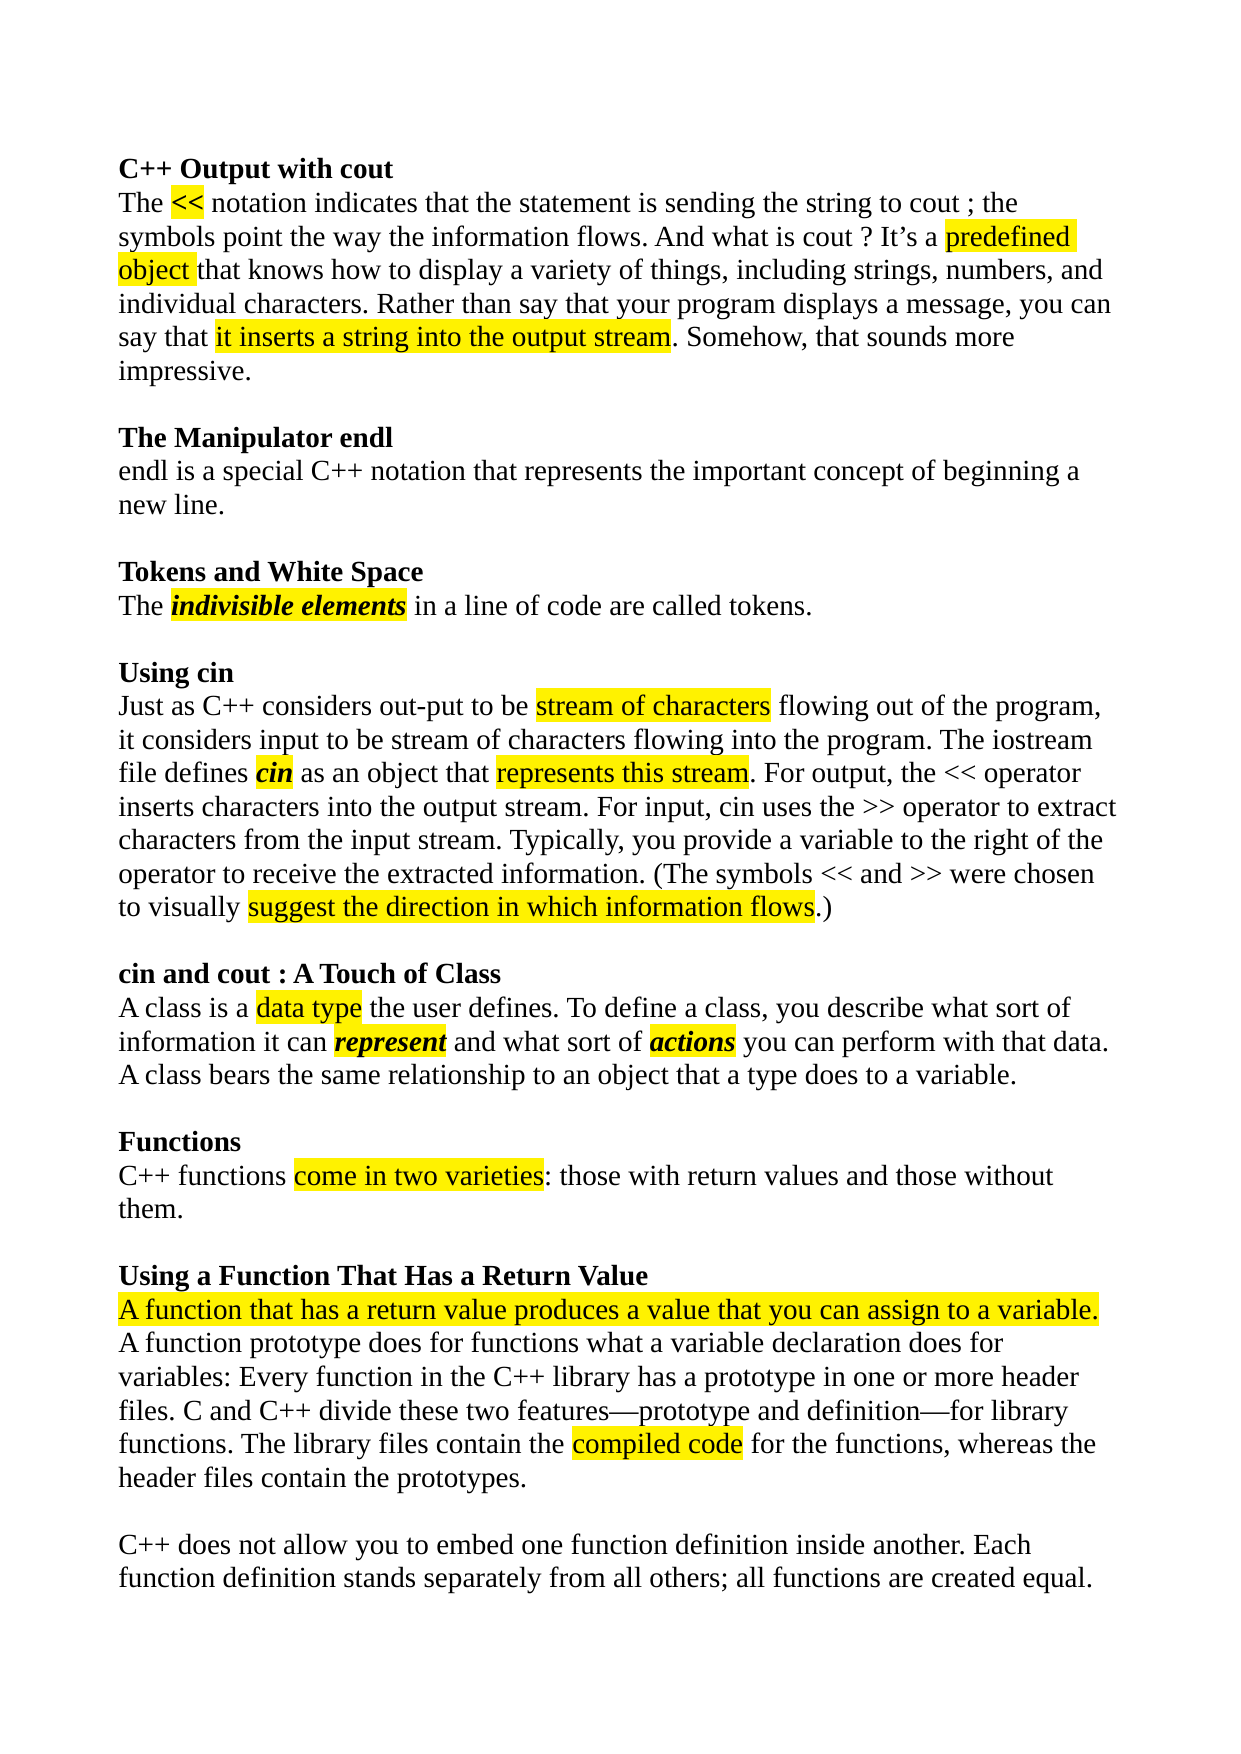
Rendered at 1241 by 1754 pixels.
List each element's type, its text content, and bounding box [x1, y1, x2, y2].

text endl is a special C++ notation that represents the important concept of beginning a new line. [118, 453, 1122, 521]
text Using cin [118, 655, 1122, 688]
text A function that has a return value produces a value that you can assign to a variable. A function prototype does for functions what a variable declaration does for variables: Every function in the C++ library has a prototype in one or more header files. C and C++ divide these two features—prototype and definition—for library functions. The library files contain the compiled code for the functions, whereas the header files contain the prototypes. [118, 1292, 1122, 1493]
text C++ Output with cout [118, 152, 1122, 185]
text Tokens and White Space [118, 554, 1122, 588]
text Using a Function That Has a Return Value [118, 1258, 1122, 1292]
text A class is a data type the user defines. To define a class, you describe what sort of information it can represent and what sort of actions you can perform with that data. A class bears the same relationship to an object that a type does to a variable. [118, 990, 1122, 1091]
text C++ functions come in two varieties: those with return values and those without them. [118, 1158, 1122, 1225]
text The << notation indicates that the statement is sending the string to cout ; the symbols point the way the information flows. And what is cout ? It’s a predefined object that knows how to display a variety of things, including strings, numbers, and individual characters. Rather than say that your program displays a message, you can say that it inserts a string into the output stream. Somehow, that sounds more impressive. [118, 185, 1122, 386]
text Functions [118, 1124, 1122, 1158]
text Just as C++ considers out-put to be stream of characters flowing out of the program, it considers input to be stream of characters flowing into the program. The iostream file defines cin as an object that represents this stream. For output, the << operator inserts characters into the output stream. For input, cin uses the >> operator to extract characters from the input stream. Typically, you provide a variable to the right of the operator to receive the extracted information. (The symbols << and >> were chosen to visually suggest the direction in which information flows.) [118, 688, 1122, 923]
text C++ does not allow you to embed one function definition inside another. Each function definition stands separately from all others; all functions are created equal. [118, 1527, 1122, 1594]
text The indivisible elements in a line of code are called tokens. [118, 588, 1122, 621]
text cin and cout : A Touch of Class [118, 957, 1122, 990]
text The Manipulator endl [118, 420, 1122, 453]
